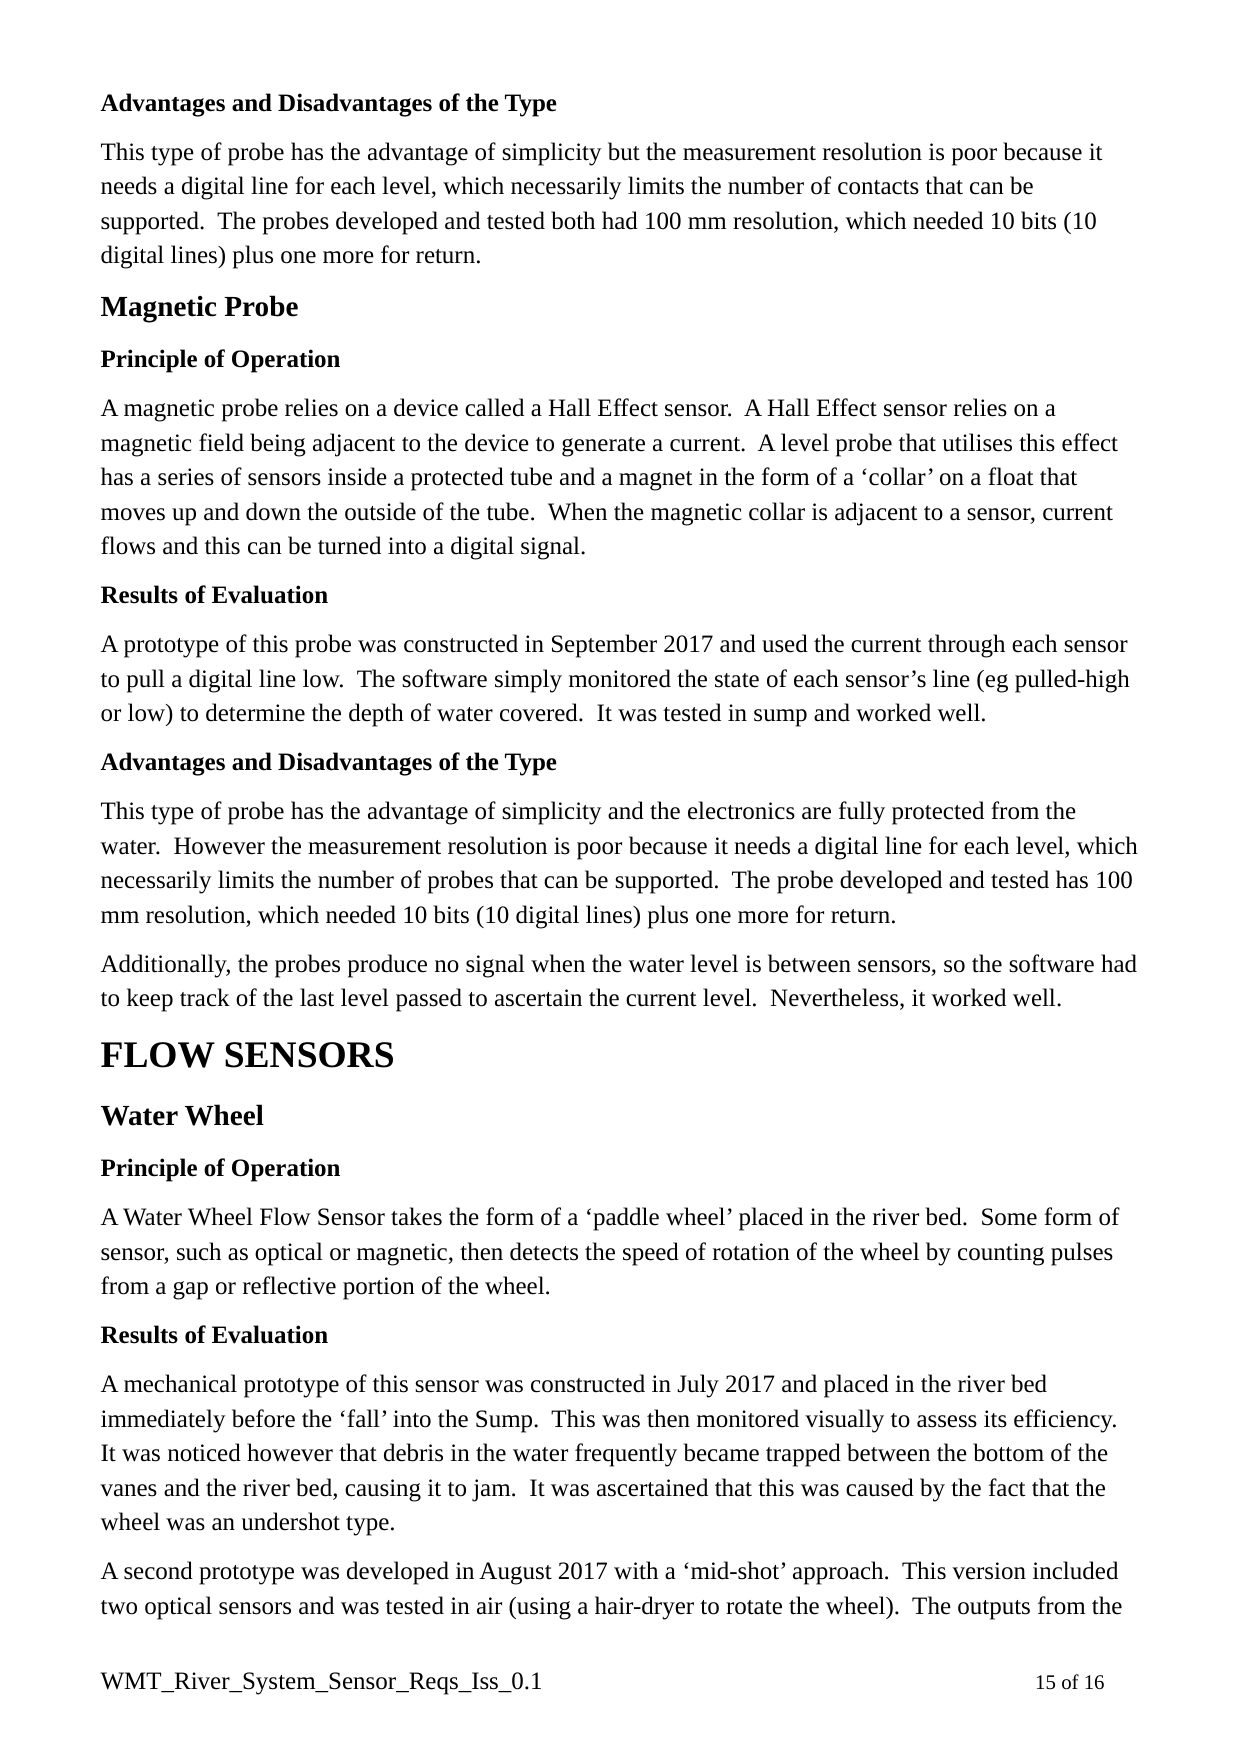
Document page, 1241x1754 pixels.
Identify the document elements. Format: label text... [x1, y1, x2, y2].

text This type of probe has the advantage of simplicity but the measurement resolution is poor because it needs a digital line for each level, which necessarily limits the number of contacts that can be supported. The probes developed and tested both had 100 mm resolution, which needed 10 bits (10 digital lines) plus one more for return. [100, 137, 1140, 269]
text Results of Evaluation [100, 580, 1140, 609]
text A second prototype was developed in August 2017 with a ‘mid-shot’ approach. This version included two optical sensors and was tested in air (using a hair-dryer to rotate the wheel). The outputs from the [100, 1556, 1140, 1620]
text Additionally, the probes produce no signal when the water level is between sensors, so the software had to keep track of the last level passed to ascertain the current level. Nevertheless, it worked well. [100, 949, 1140, 1012]
text Advantages and Disadvantages of the Type [100, 88, 1140, 116]
text A mechanical prototype of this sensor was constructed in July 2017 and placed in the river bed immediately before the ‘fall’ into the Sump. This was then monitored visually to assess its efficiency. It was noticed however that debris in the water frequently became trapped between the bottom of the vanes and the river bed, causing it to jam. It was ascertained that this was caused by the fact that the wheel was an undershot type. [100, 1369, 1140, 1536]
text Magnetic Probe [100, 289, 1140, 323]
text Advantages and Disadvantages of the Type [100, 747, 1140, 776]
text FLOW SENSORS [100, 1032, 1140, 1075]
text Water Wheel [100, 1098, 1140, 1132]
text A magnetic probe relies on a device called a Hall Effect sensor. A Hall Effect sensor relies on a magnetic field being adjacent to the device to generate a current. A level probe that utilises this effect has a series of sensors inside a protected tube and a magnet in the form of a ‘collar’ on a float that moves up and down the outside of the tube. When the magnetic collar is adjacent to a sensor, current flows and this can be turned into a digital signal. [100, 393, 1140, 560]
text A Water Wheel Flow Sensor takes the form of a ‘paddle wheel’ placed in the river bed. Some form of sensor, such as optical or magnetic, then detects the speed of rotation of the wheel by counting pulses from a gap or reflective portion of the wheel. [100, 1202, 1140, 1300]
text A prototype of this probe was constructed in September 2017 and used the current through each sensor to pull a digital line low. The software simply monitored the state of each sensor’s line (eg pulled-high or low) to determine the depth of water covered. It was tested in sump and worked well. [100, 629, 1140, 727]
text This type of probe has the advantage of simplicity and the electronics are fully protected from the water. However the measurement resolution is poor because it needs a digital line for each level, which necessarily limits the number of probes that can be supported. The probe developed and tested has 100 mm resolution, which needed 10 bits (10 digital lines) plus one more for return. [100, 796, 1140, 928]
text Principle of Operation [100, 344, 1140, 373]
text Principle of Operation [100, 1153, 1140, 1182]
text Results of Evaluation [100, 1320, 1140, 1349]
